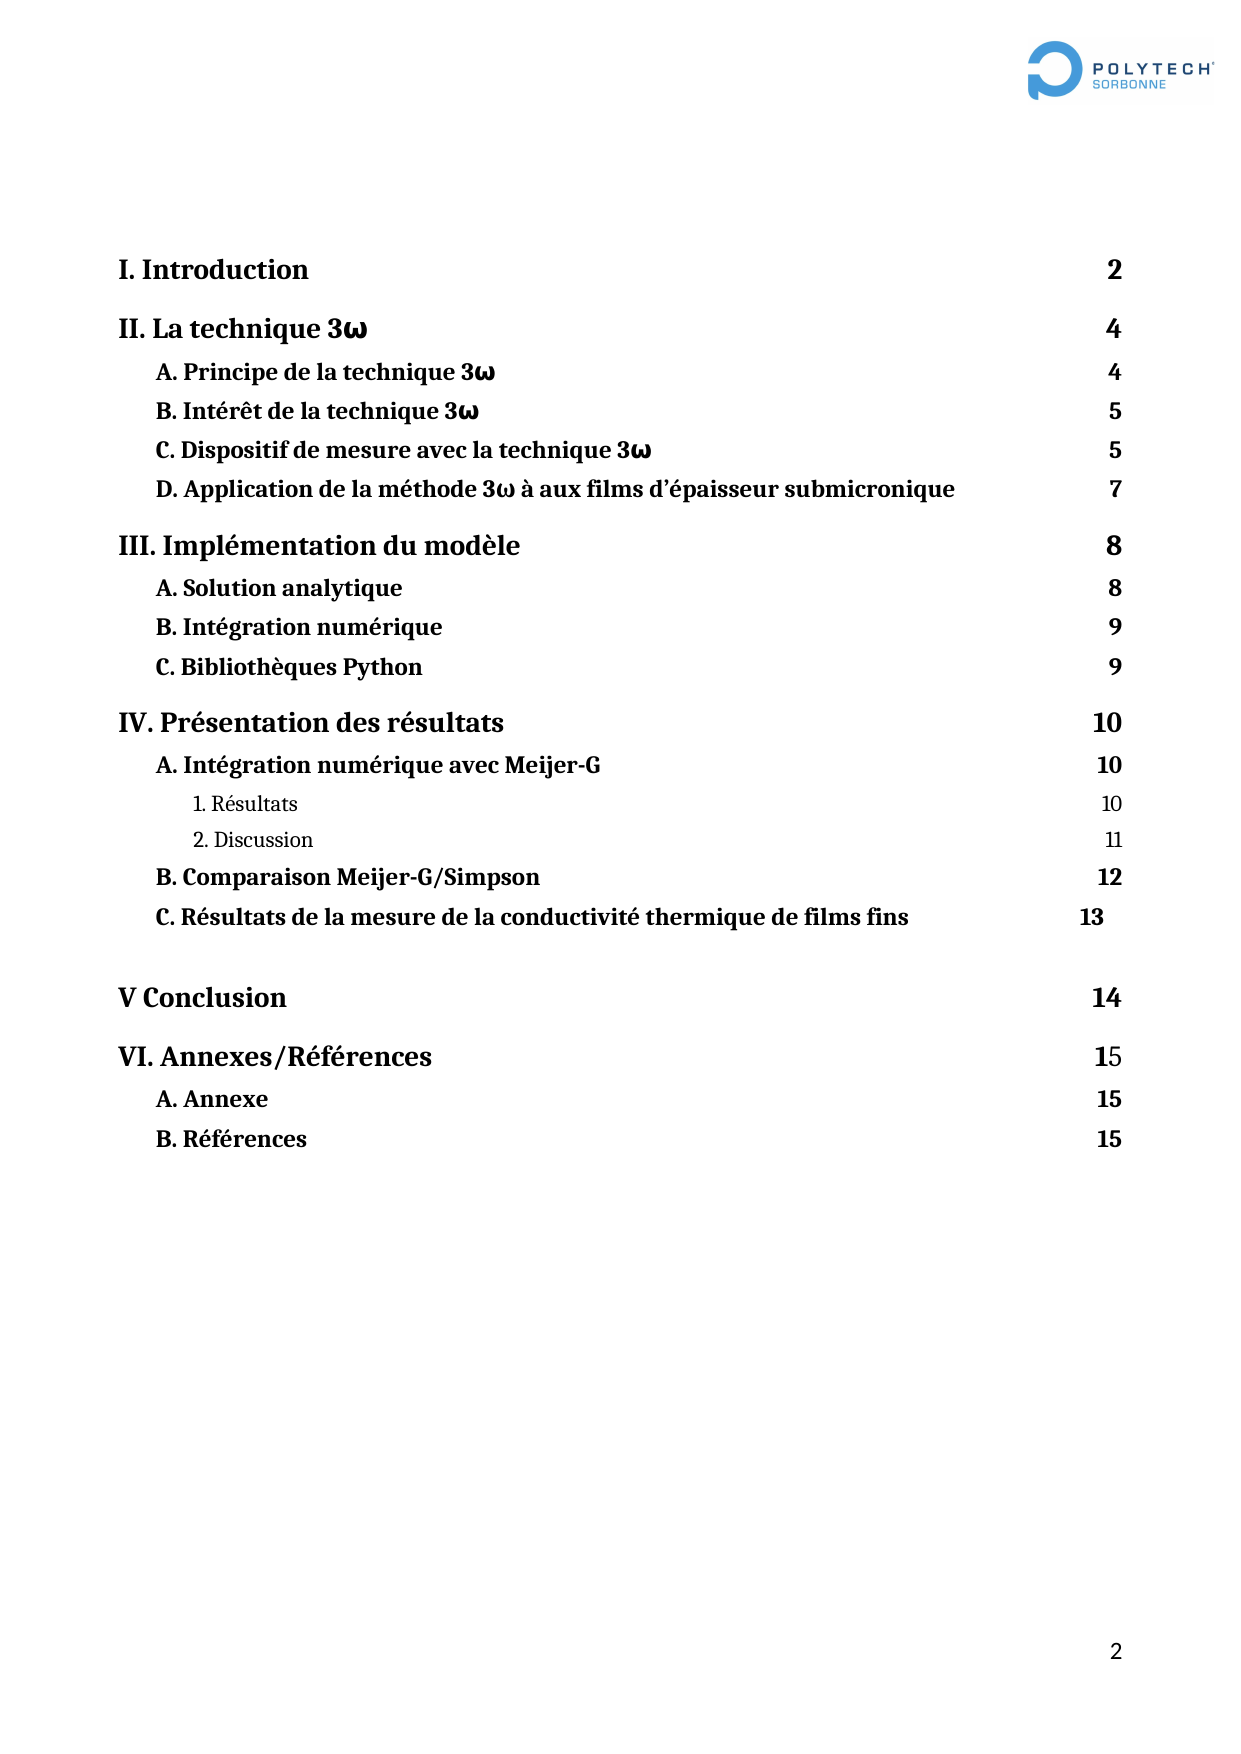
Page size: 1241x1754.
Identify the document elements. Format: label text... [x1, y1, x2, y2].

text C. Bibliothèques Python 9 [156, 652, 1122, 681]
text A. Annexe 15 [156, 1085, 1122, 1114]
picture [1027, 37, 1215, 105]
text 2. Discussion 11 [193, 827, 1122, 853]
text A. Principe de la technique 3⍵ 4 [156, 357, 1122, 386]
text B. Comparaison Meijer-G/Simpson 12 [156, 863, 1122, 892]
text B. Intégration numérique 9 [156, 613, 1122, 642]
text V Conclusion 14 [118, 981, 1122, 1015]
text II. La technique 3⍵ 4 [118, 313, 1122, 346]
text D. Application de la méthode 3ω à aux films d’épaisseur submicronique 7 [156, 475, 1122, 504]
text III. Implémentation du modèle 8 [118, 529, 1122, 563]
text A. Solution analytique 8 [156, 574, 1122, 603]
text C. Résultats de la mesure de la conductivité thermique de films fins 13 [156, 903, 1122, 931]
text 1. Résultats 10 [193, 790, 1122, 817]
text B. Références 15 [156, 1124, 1122, 1153]
text A. Intégration numérique avec Meijer-G 10 [156, 751, 1122, 780]
text C. Dispositif de mesure avec la technique 3⍵ 5 [156, 436, 1122, 465]
text VI. Annexes/Références 15 [118, 1041, 1122, 1074]
text I. Introduction 2 [118, 253, 1122, 287]
text IV. Présentation des résultats 10 [118, 706, 1122, 740]
text B. Intérêt de la technique 3⍵ 5 [156, 397, 1122, 426]
